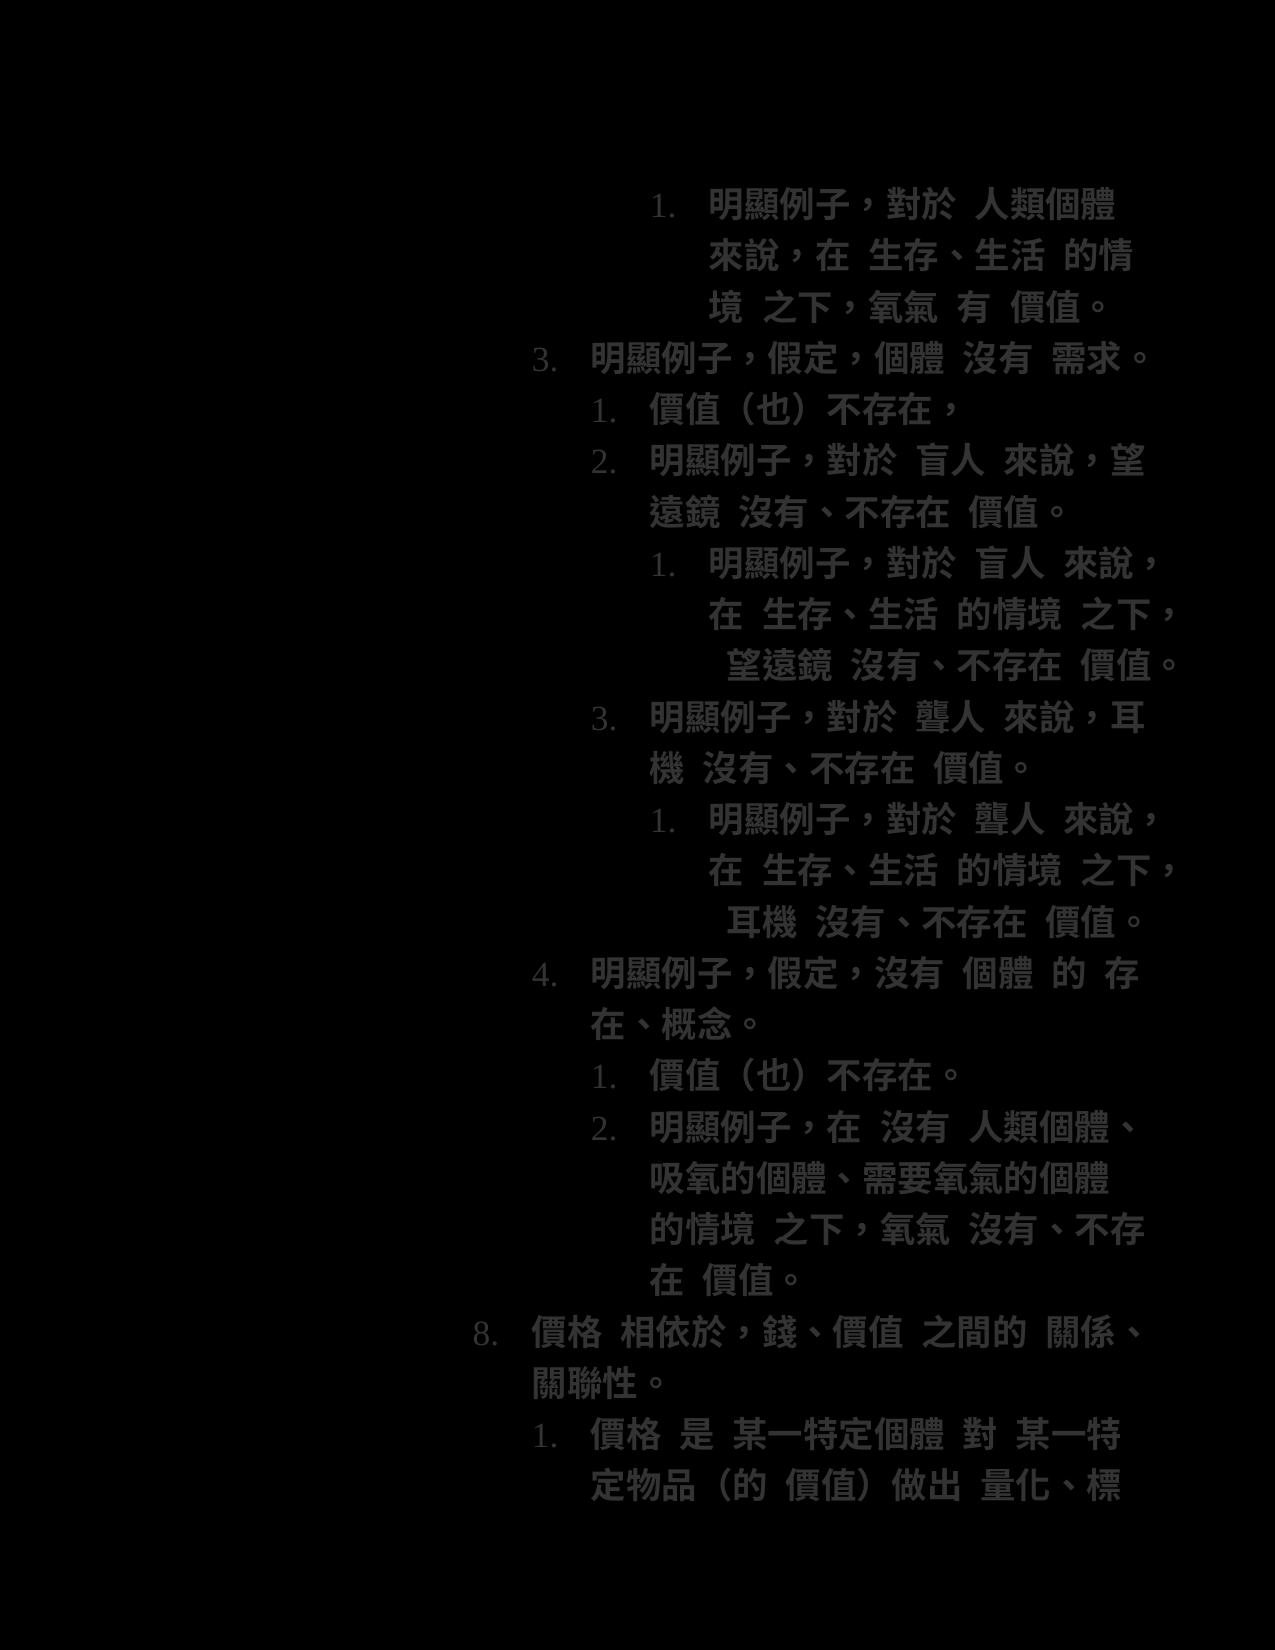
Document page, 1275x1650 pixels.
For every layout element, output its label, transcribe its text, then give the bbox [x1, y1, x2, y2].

list 明顯例子，在 沒有 人類個體、吸氧的個體、需要氧氣的個體 的情境 之下，氧氣 沒有、不存在 價值。 [591, 1099, 1157, 1304]
list 價值（也）不存在， [591, 381, 1157, 433]
list 明顯例子，對於 盲人 來說，在 生存、生活 的情境 之下， 望遠鏡 沒有、不存在 價值。 [649, 535, 1157, 689]
list 明顯例子，對於 聾人 來說，耳機 沒有、不存在 價值。 [591, 689, 1157, 791]
list 價格 是 某一特定個體 對 某一特定物品（的 價值）做出 量化、標 [532, 1406, 1157, 1509]
list 明顯例子，假定，個體 沒有 需求。 [532, 330, 1157, 381]
list 明顯例子，對於 人類個體 來說，在 生存、生活 的情境 之下，氧氣 有 價值。 [649, 176, 1157, 330]
list 明顯例子，假定，沒有 個體 的 存在、概念。 [532, 945, 1157, 1048]
list 價格 相依於，錢、價值 之間的 關係、關聯性。 [472, 1304, 1157, 1406]
list 明顯例子，對於 盲人 來說，望遠鏡 沒有、不存在 價值。 [591, 433, 1157, 535]
list 價值（也）不存在。 [591, 1048, 1157, 1099]
list 明顯例子，對於 聾人 來說，在 生存、生活 的情境 之下， 耳機 沒有、不存在 價值。 [649, 791, 1157, 945]
